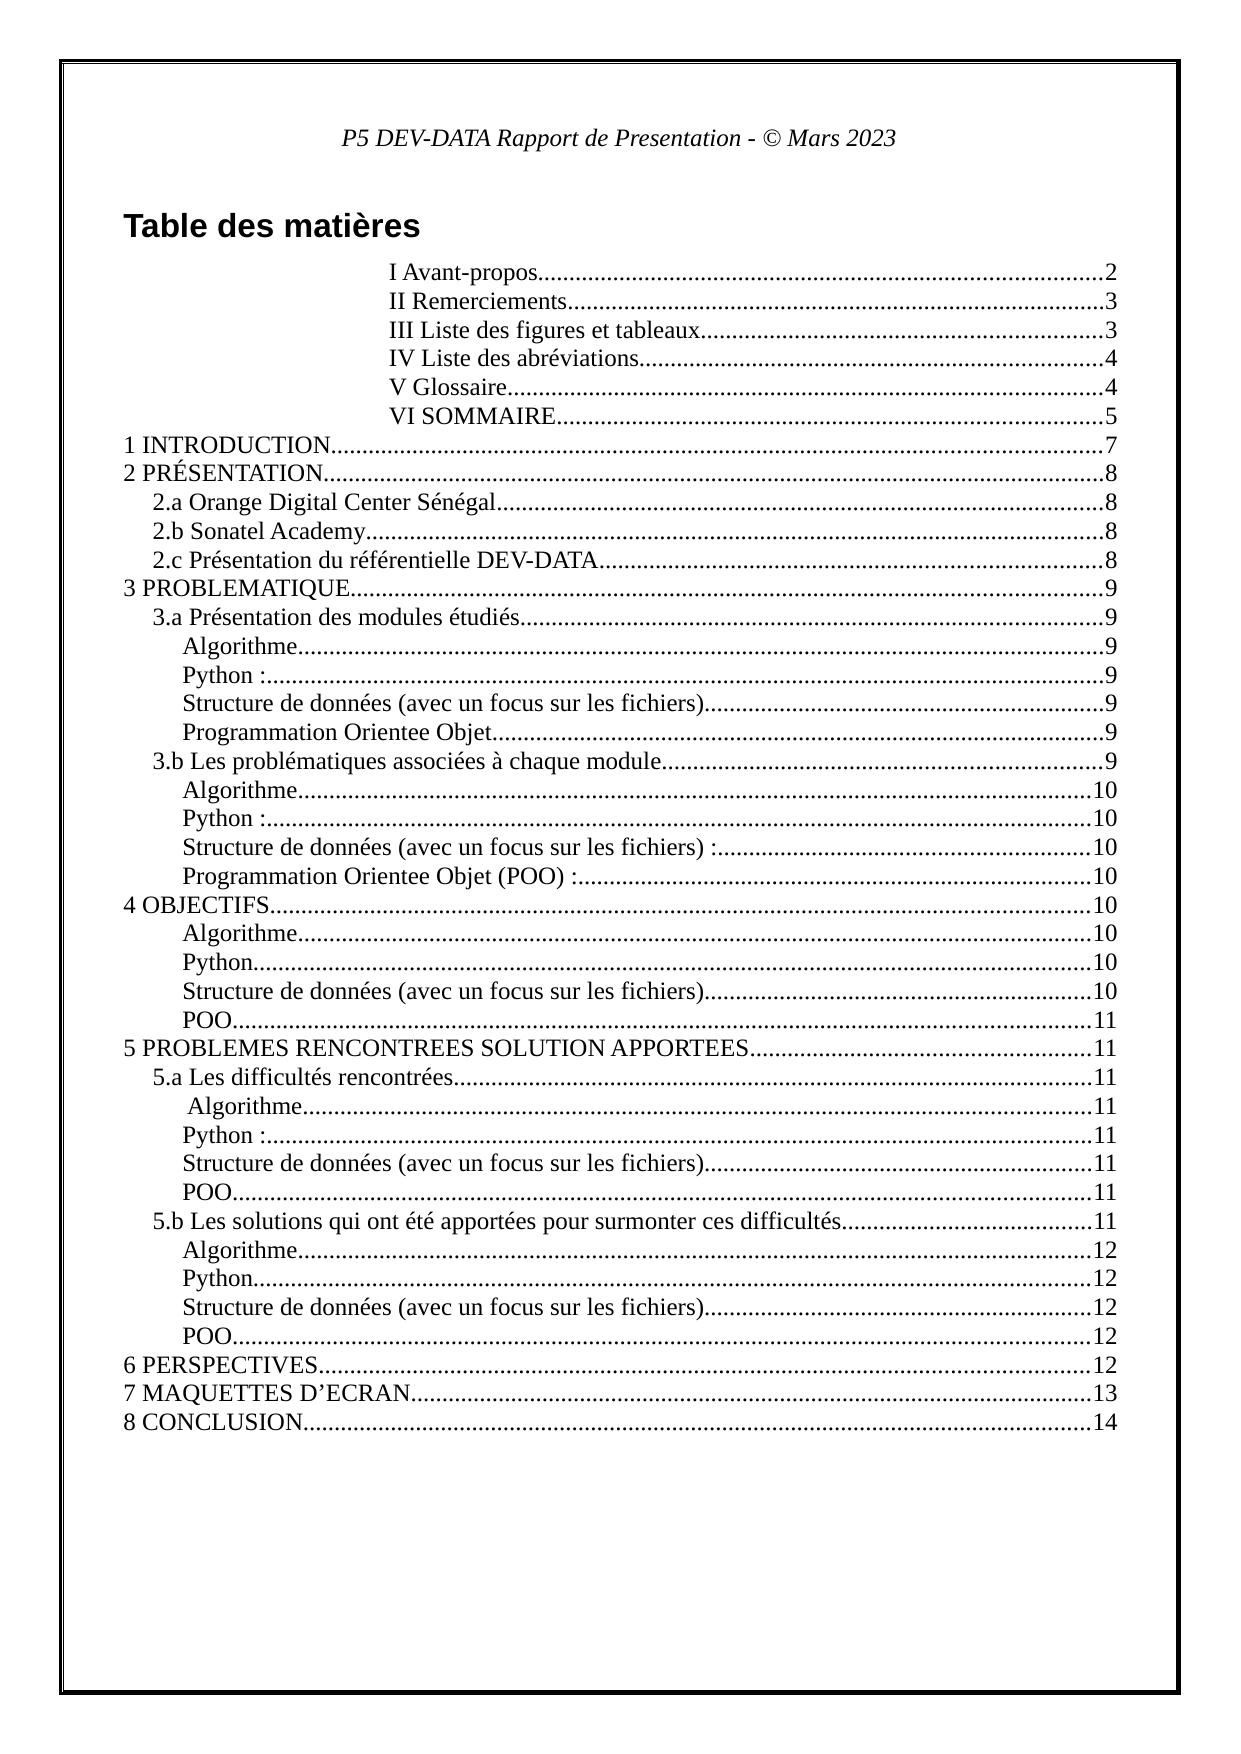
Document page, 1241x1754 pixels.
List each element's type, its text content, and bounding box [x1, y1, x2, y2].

text Algorithme 10 [182, 918, 1117, 947]
text POO 11 [182, 1005, 1117, 1033]
text Structure de données (avec un focus sur les fichiers) 12 [182, 1292, 1117, 1321]
text 3.a Présentation des modules étudiés 9 [152, 602, 1117, 631]
text Structure de données (avec un focus sur les fichiers) : 10 [182, 832, 1117, 861]
text Python : 9 [182, 660, 1117, 688]
text 3 PROBLEMATIQUE 9 [123, 573, 1117, 602]
text POO 11 [182, 1177, 1117, 1206]
text V Glossaire 4 [389, 372, 1117, 401]
text Python : 10 [182, 803, 1117, 832]
text Programmation Orientee Objet 9 [182, 717, 1117, 746]
subtitle Table des matières [123, 206, 1117, 245]
text POO 12 [182, 1321, 1117, 1350]
text Algorithme 10 [182, 775, 1117, 803]
text Algorithme 9 [182, 631, 1117, 660]
text Structure de données (avec un focus sur les fichiers) 10 [182, 976, 1117, 1005]
text Algorithme 12 [182, 1235, 1117, 1263]
text 6 PERSPECTIVES 12 [123, 1350, 1117, 1378]
text 1 INTRODUCTION 7 [123, 430, 1117, 458]
text II Remerciements 3 [389, 286, 1117, 315]
text Structure de données (avec un focus sur les fichiers) 11 [182, 1148, 1117, 1177]
text Structure de données (avec un focus sur les fichiers) 9 [182, 688, 1117, 717]
text Python 12 [182, 1263, 1117, 1292]
text 8 CONCLUSION 14 [123, 1407, 1117, 1436]
text III Liste des figures et tableaux 3 [389, 315, 1117, 343]
text Programmation Orientee Objet (POO) : 10 [182, 861, 1117, 890]
text 7 MAQUETTES D’ECRAN 13 [123, 1378, 1117, 1407]
text Python : 11 [182, 1120, 1117, 1148]
text 5.a Les difficultés rencontrées 11 [152, 1062, 1117, 1091]
text 2.a Orange Digital Center Sénégal 8 [152, 487, 1117, 516]
text IV Liste des abréviations 4 [389, 343, 1117, 372]
text 2.b Sonatel Academy 8 [152, 516, 1117, 545]
text VI SOMMAIRE 5 [389, 401, 1117, 430]
text 2.c Présentation du référentielle DEV-DATA 8 [152, 545, 1117, 573]
text 5 PROBLEMES RENCONTREES SOLUTION APPORTEES 11 [123, 1033, 1117, 1062]
text Python 10 [182, 947, 1117, 976]
text 4 OBJECTIFS 10 [123, 890, 1117, 918]
text 3.b Les problématiques associées à chaque module 9 [152, 746, 1117, 775]
text I Avant-propos 2 [389, 257, 1117, 286]
text Algorithme 11 [182, 1091, 1117, 1120]
text 2 PRÉSENTATION 8 [123, 458, 1117, 487]
text 5.b Les solutions qui ont été apportées pour surmonter ces difficultés 11 [152, 1206, 1117, 1235]
